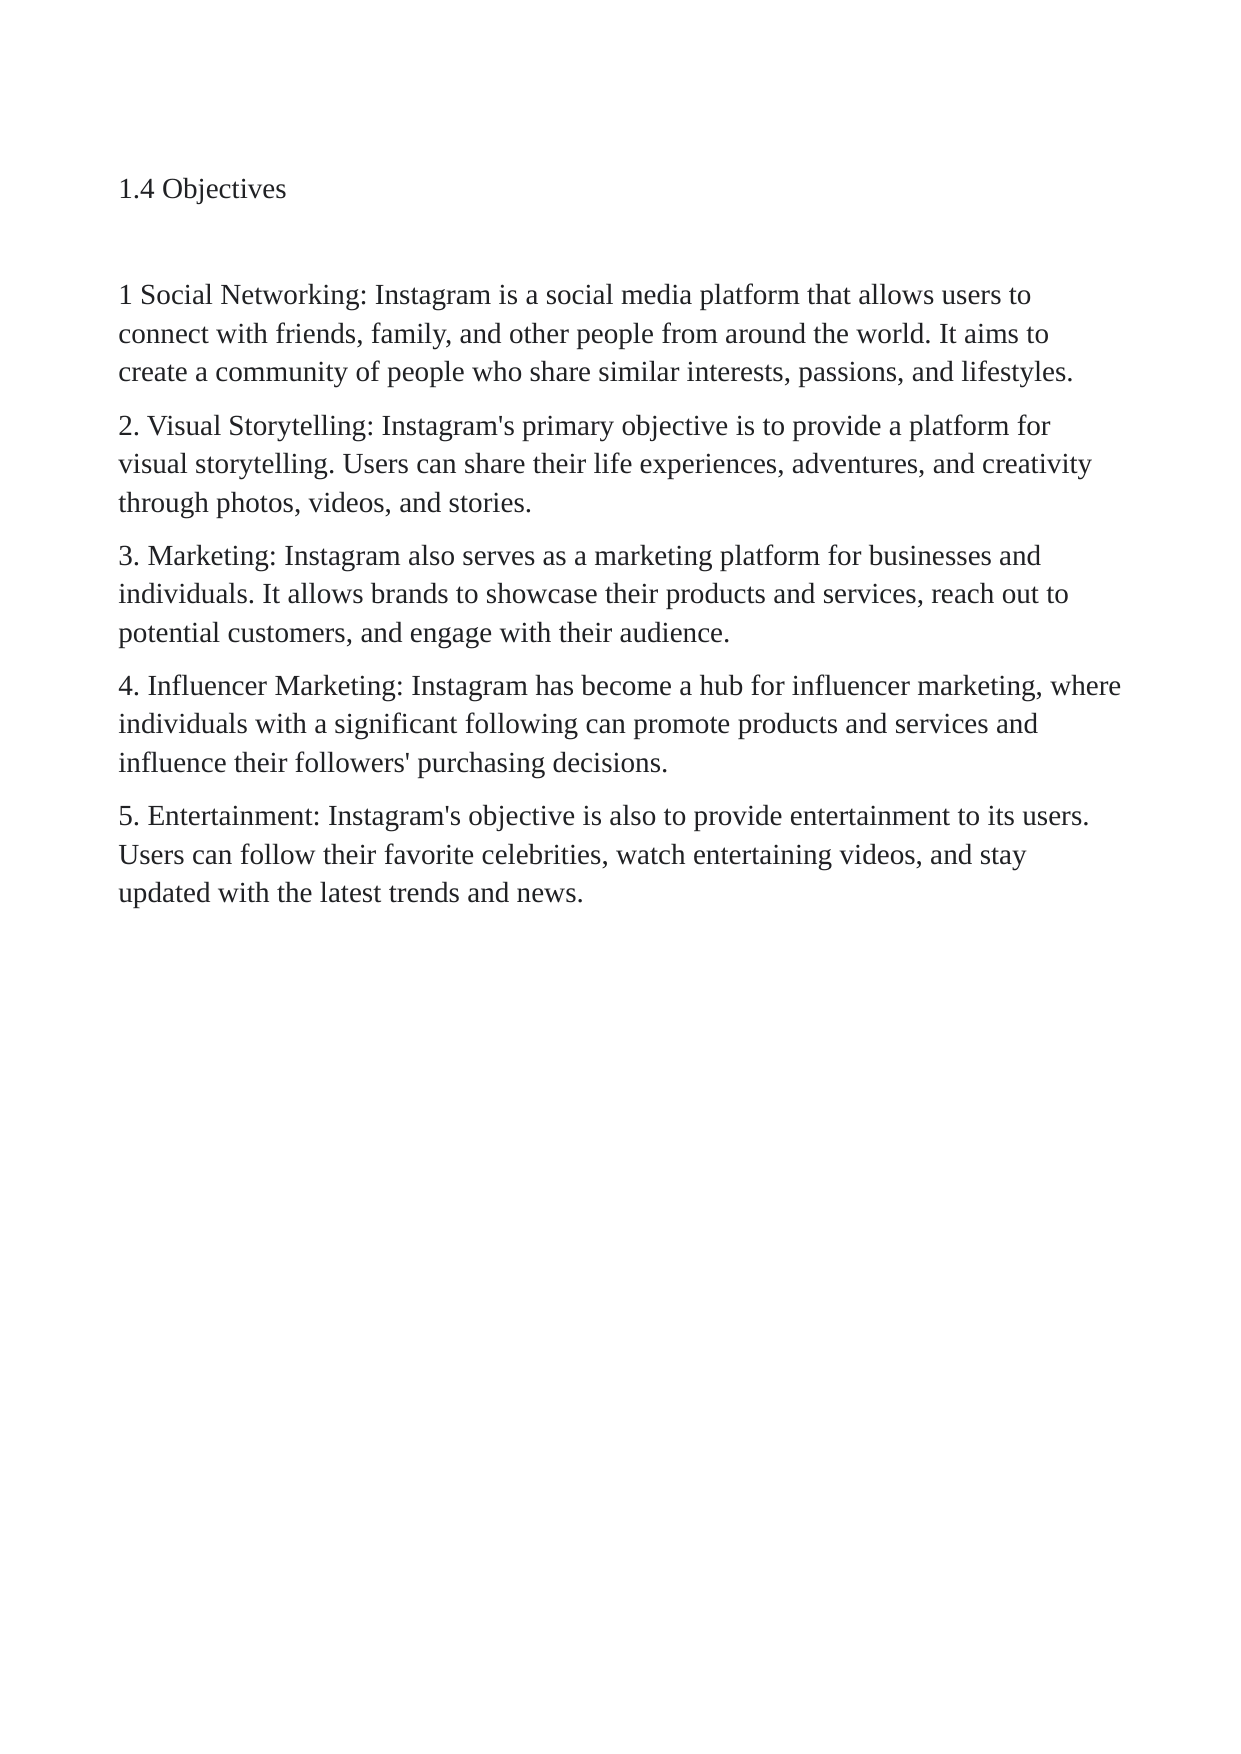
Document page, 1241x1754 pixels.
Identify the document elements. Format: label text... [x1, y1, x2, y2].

text 4. Influencer Marketing: Instagram has become a hub for influencer marketing, where individuals with a significant following can promote products and services and influence their followers' purchasing decisions. [118, 668, 1122, 779]
text 1.4 Objectives [118, 171, 1122, 205]
text 2. Visual Storytelling: Instagram's primary objective is to provide a platform for visual storytelling. Users can share their life experiences, adventures, and creativity through photos, videos, and stories. [118, 408, 1122, 518]
text 5. Entertainment: Instagram's objective is also to provide entertainment to its users. Users can follow their favorite celebrities, watch entertaining videos, and stay updated with the latest trends and news. [118, 798, 1122, 909]
text 1 Social Networking: Instagram is a social media platform that allows users to connect with friends, family, and other people from around the world. It aims to create a community of people who share similar interests, passions, and lifestyles. [118, 277, 1122, 388]
text 3. Marketing: Instagram also serves as a marketing platform for businesses and individuals. It allows brands to showcase their products and services, reach out to potential customers, and engage with their audience. [118, 538, 1122, 648]
